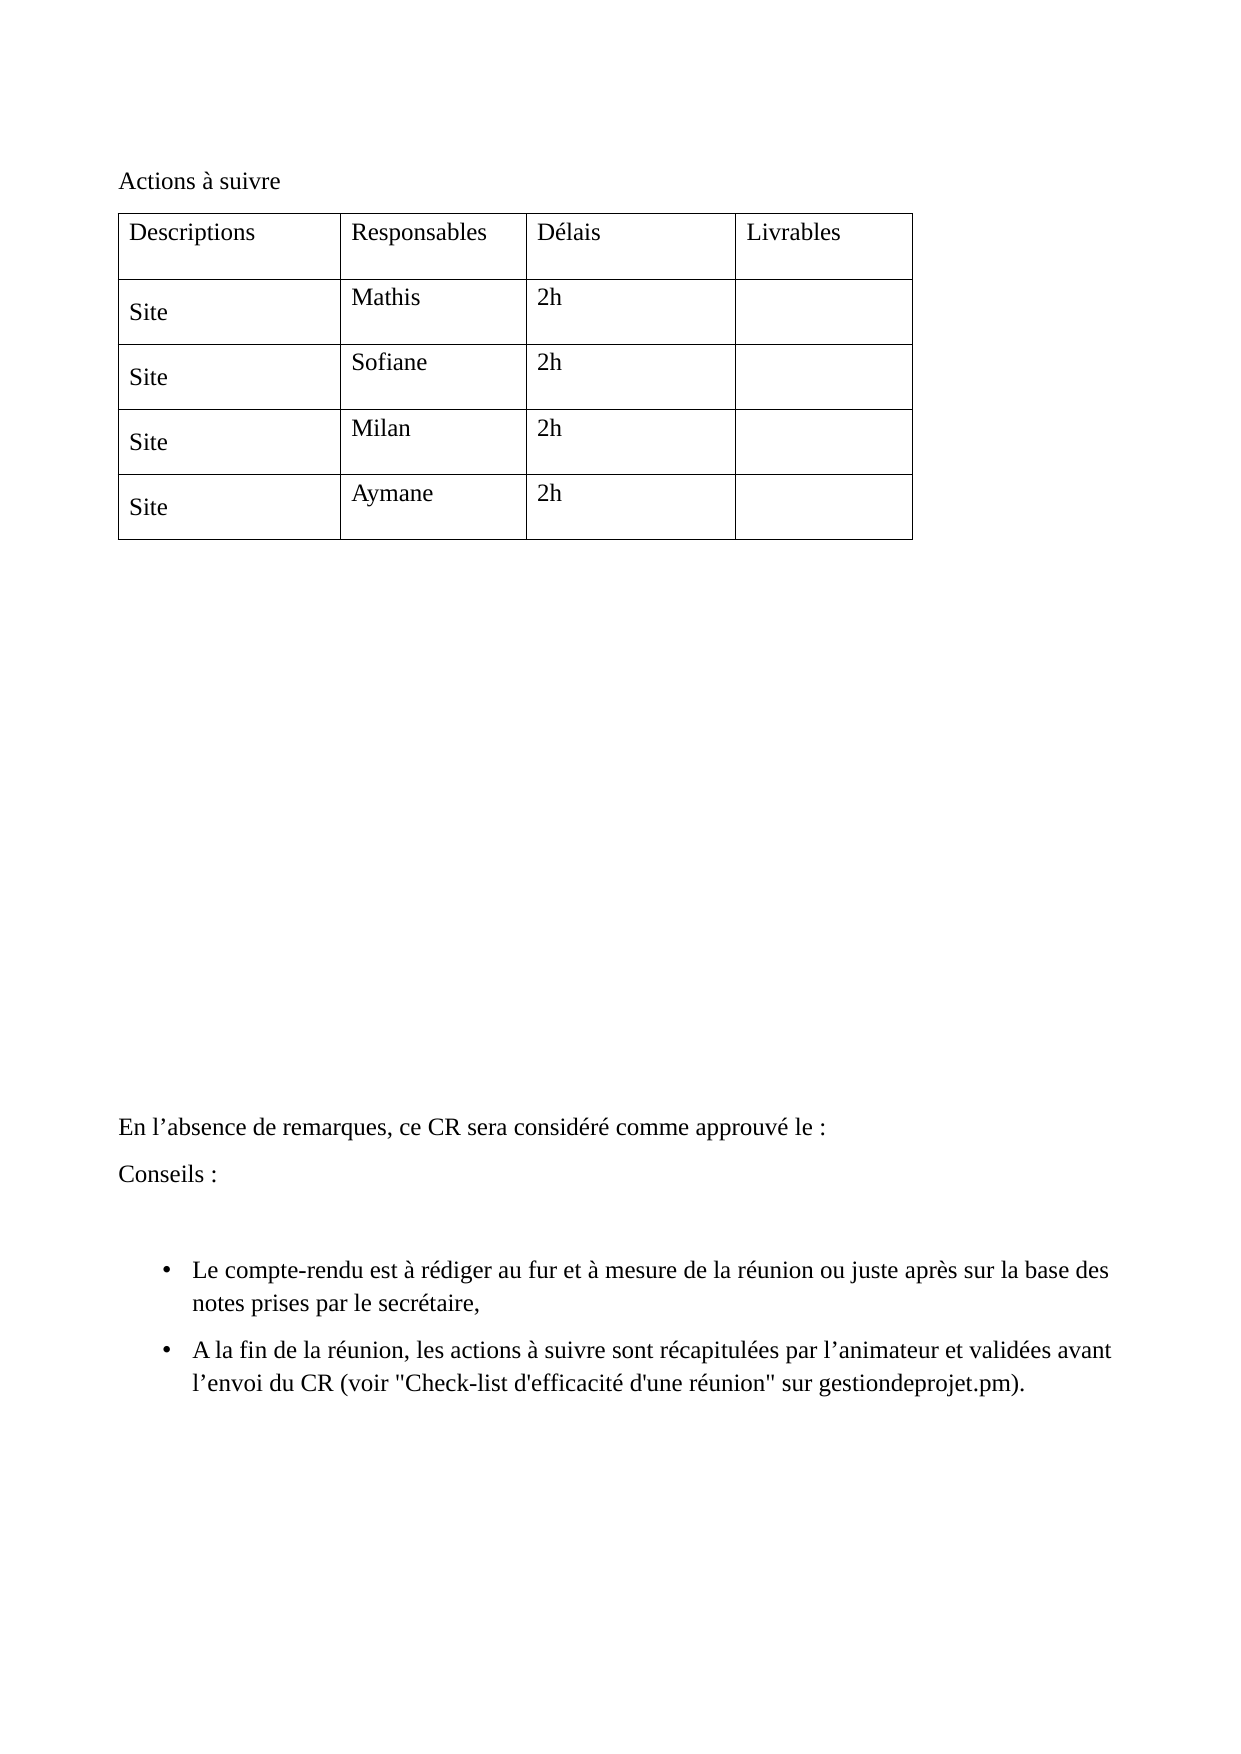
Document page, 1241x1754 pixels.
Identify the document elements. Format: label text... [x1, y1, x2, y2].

table_cell Site [119, 345, 340, 409]
table_cell [736, 410, 912, 474]
list Le compte-rendu est à rédiger au fur et à mesure de la réunion ou juste après sur la base des notes prises par le secrétaire, [162, 1255, 1122, 1317]
table_header Délais [527, 214, 735, 278]
table_cell Site [119, 475, 340, 539]
table_cell 2h [527, 280, 735, 343]
table_cell 2h [527, 345, 735, 409]
table_cell Aymane [341, 475, 526, 539]
table_cell Mathis [341, 280, 526, 343]
table_cell Site [119, 410, 340, 474]
table_cell Sofiane [341, 345, 526, 409]
text En l’absence de remarques, ce CR sera considéré comme approuvé le : [118, 1112, 1122, 1141]
table_cell 2h [527, 475, 735, 539]
list A la fin de la réunion, les actions à suivre sont récapitulées par l’animateur et validées avant l’envoi du CR (voir "Check-list d'efficacité d'une réunion" sur gestiondeprojet.pm). [162, 1335, 1122, 1397]
table_cell 2h [527, 410, 735, 474]
table_cell [736, 475, 912, 539]
table_cell Milan [341, 410, 526, 474]
table_header Responsables [341, 214, 526, 278]
table_cell [736, 280, 912, 343]
text Conseils : [118, 1159, 1122, 1188]
text Actions à suivre [118, 166, 1122, 194]
table_header Livrables [736, 214, 912, 278]
table_header Descriptions [119, 214, 340, 278]
table_cell [736, 345, 912, 409]
table_cell Site [119, 280, 340, 343]
